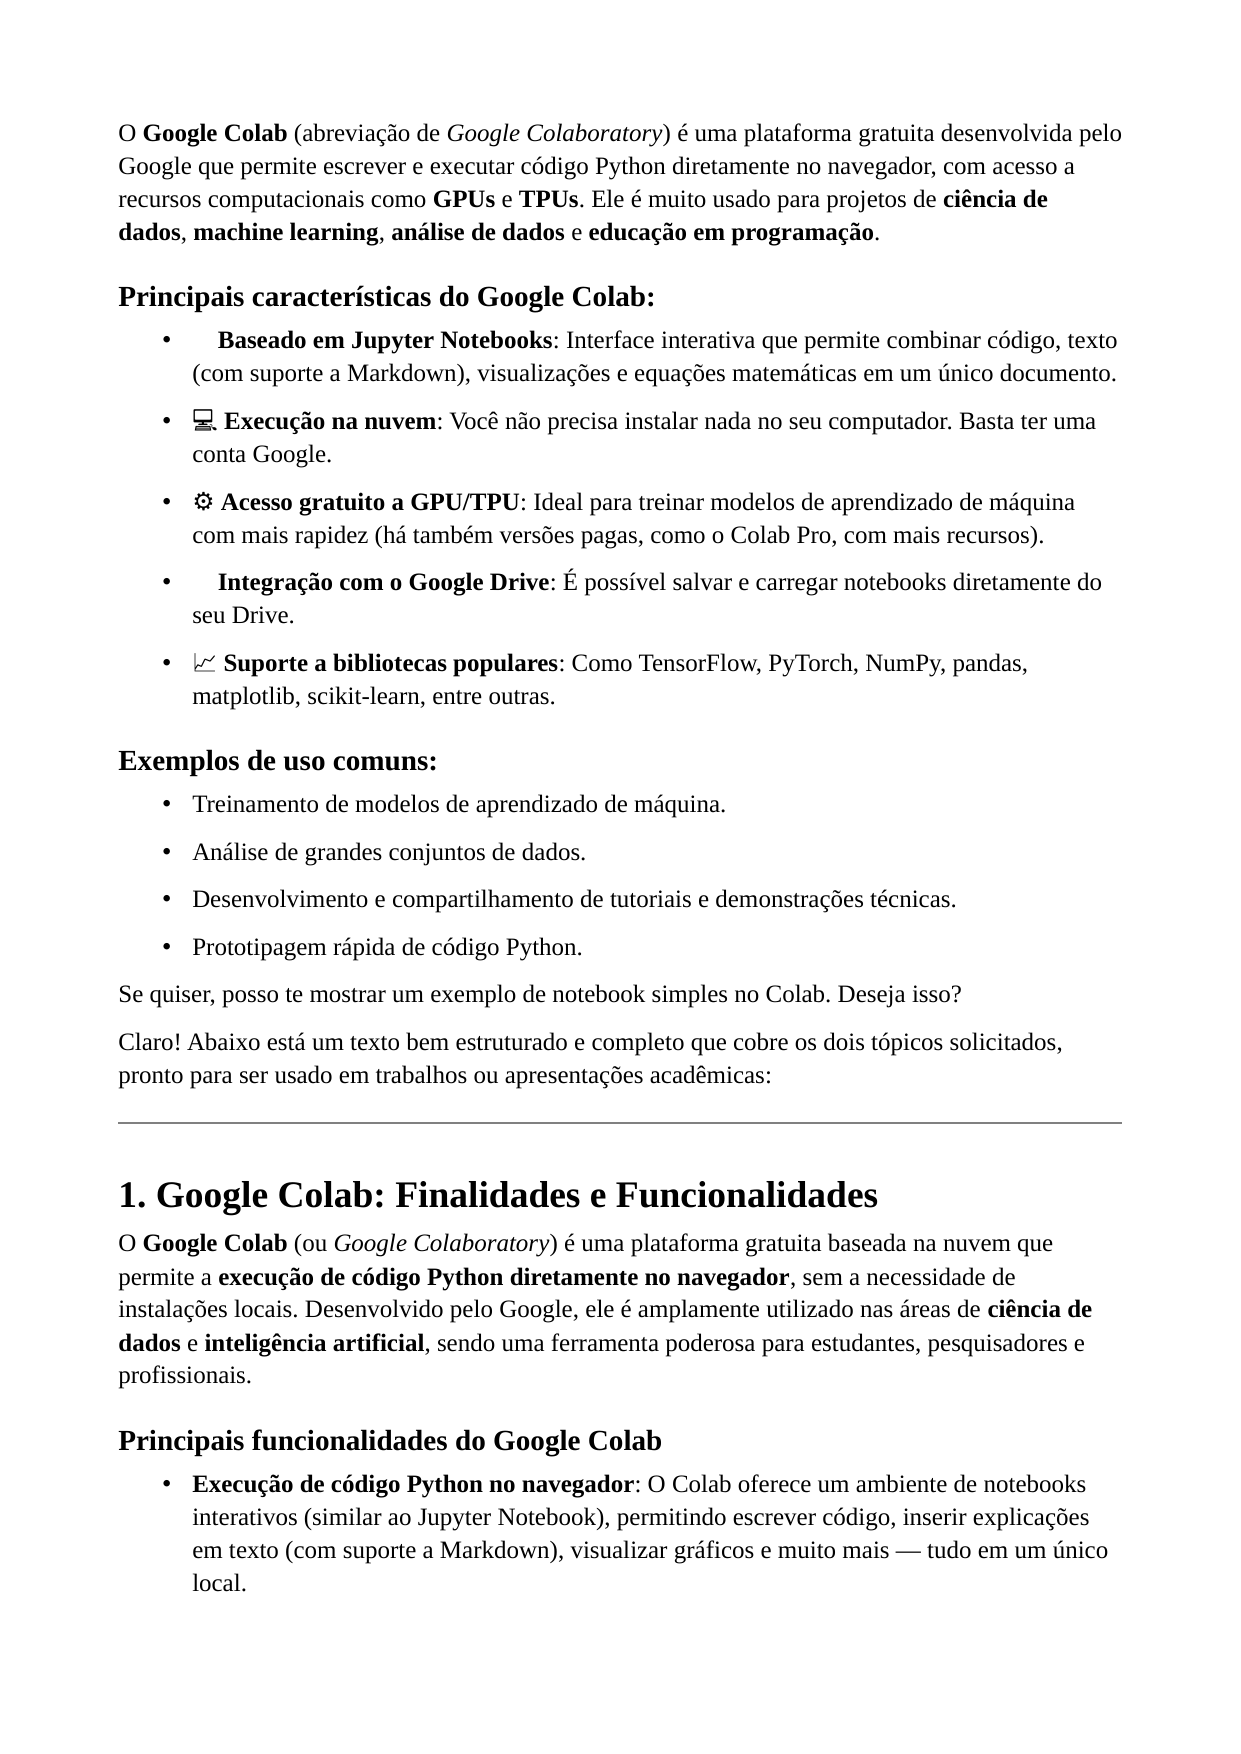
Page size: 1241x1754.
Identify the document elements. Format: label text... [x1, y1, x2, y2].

text Se quiser, posso te mostrar um exemplo de notebook simples no Colab. Deseja isso? [118, 979, 1122, 1008]
list ⚙️ Acesso gratuito a GPU/TPU: Ideal para treinar modelos de aprendizado de máquina com mais rapidez (há também versões pagas, como o Colab Pro, com mais recursos). [162, 487, 1122, 548]
list 💻 Execução na nuvem: Você não precisa instalar nada no seu computador. Basta ter uma conta Google. [162, 406, 1122, 468]
subtitle Exemplos de uso comuns: [118, 743, 1122, 777]
subtitle Principais funcionalidades do Google Colab [118, 1423, 1122, 1456]
list 📈 Suporte a bibliotecas populares: Como TensorFlow, PyTorch, NumPy, pandas, matplotlib, scikit-learn, entre outras. [162, 648, 1122, 710]
list 🔄 Integração com o Google Drive: É possível salvar e carregar notebooks diretamente do seu Drive. [162, 567, 1122, 629]
text O Google Colab (ou Google Colaboratory) é uma plataforma gratuita baseada na nuvem que permite a execução de código Python diretamente no navegador, sem a necessidade de instalações locais. Desenvolvido pelo Google, ele é amplamente utilizado nas áreas de ciência de dados e inteligência artificial, sendo uma ferramenta poderosa para estudantes, pesquisadores e profissionais. [118, 1228, 1122, 1389]
subtitle 1. Google Colab: Finalidades e Funcionalidades [118, 1173, 1122, 1216]
text Claro! Abaixo está um texto bem estruturado e completo que cobre os dois tópicos solicitados, pronto para ser usado em trabalhos ou apresentações acadêmicas: [118, 1027, 1122, 1089]
list Prototipagem rápida de código Python. [162, 932, 1122, 961]
list Desenvolvimento e compartilhamento de tutoriais e demonstrações técnicas. [162, 884, 1122, 913]
subtitle Principais características do Google Colab: [118, 279, 1122, 313]
list 📘 Baseado em Jupyter Notebooks: Interface interativa que permite combinar código, texto (com suporte a Markdown), visualizações e equações matemáticas em um único documento. [162, 325, 1122, 387]
text O Google Colab (abreviação de Google Colaboratory) é uma plataforma gratuita desenvolvida pelo Google que permite escrever e executar código Python diretamente no navegador, com acesso a recursos computacionais como GPUs e TPUs. Ele é muito usado para projetos de ciência de dados, machine learning, análise de dados e educação em programação. [118, 118, 1122, 246]
list Treinamento de modelos de aprendizado de máquina. [162, 789, 1122, 818]
list Análise de grandes conjuntos de dados. [162, 837, 1122, 866]
list Execução de código Python no navegador: O Colab oferece um ambiente de notebooks interativos (similar ao Jupyter Notebook), permitindo escrever código, inserir explicações em texto (com suporte a Markdown), visualizar gráficos e muito mais — tudo em um único local. [162, 1469, 1122, 1597]
